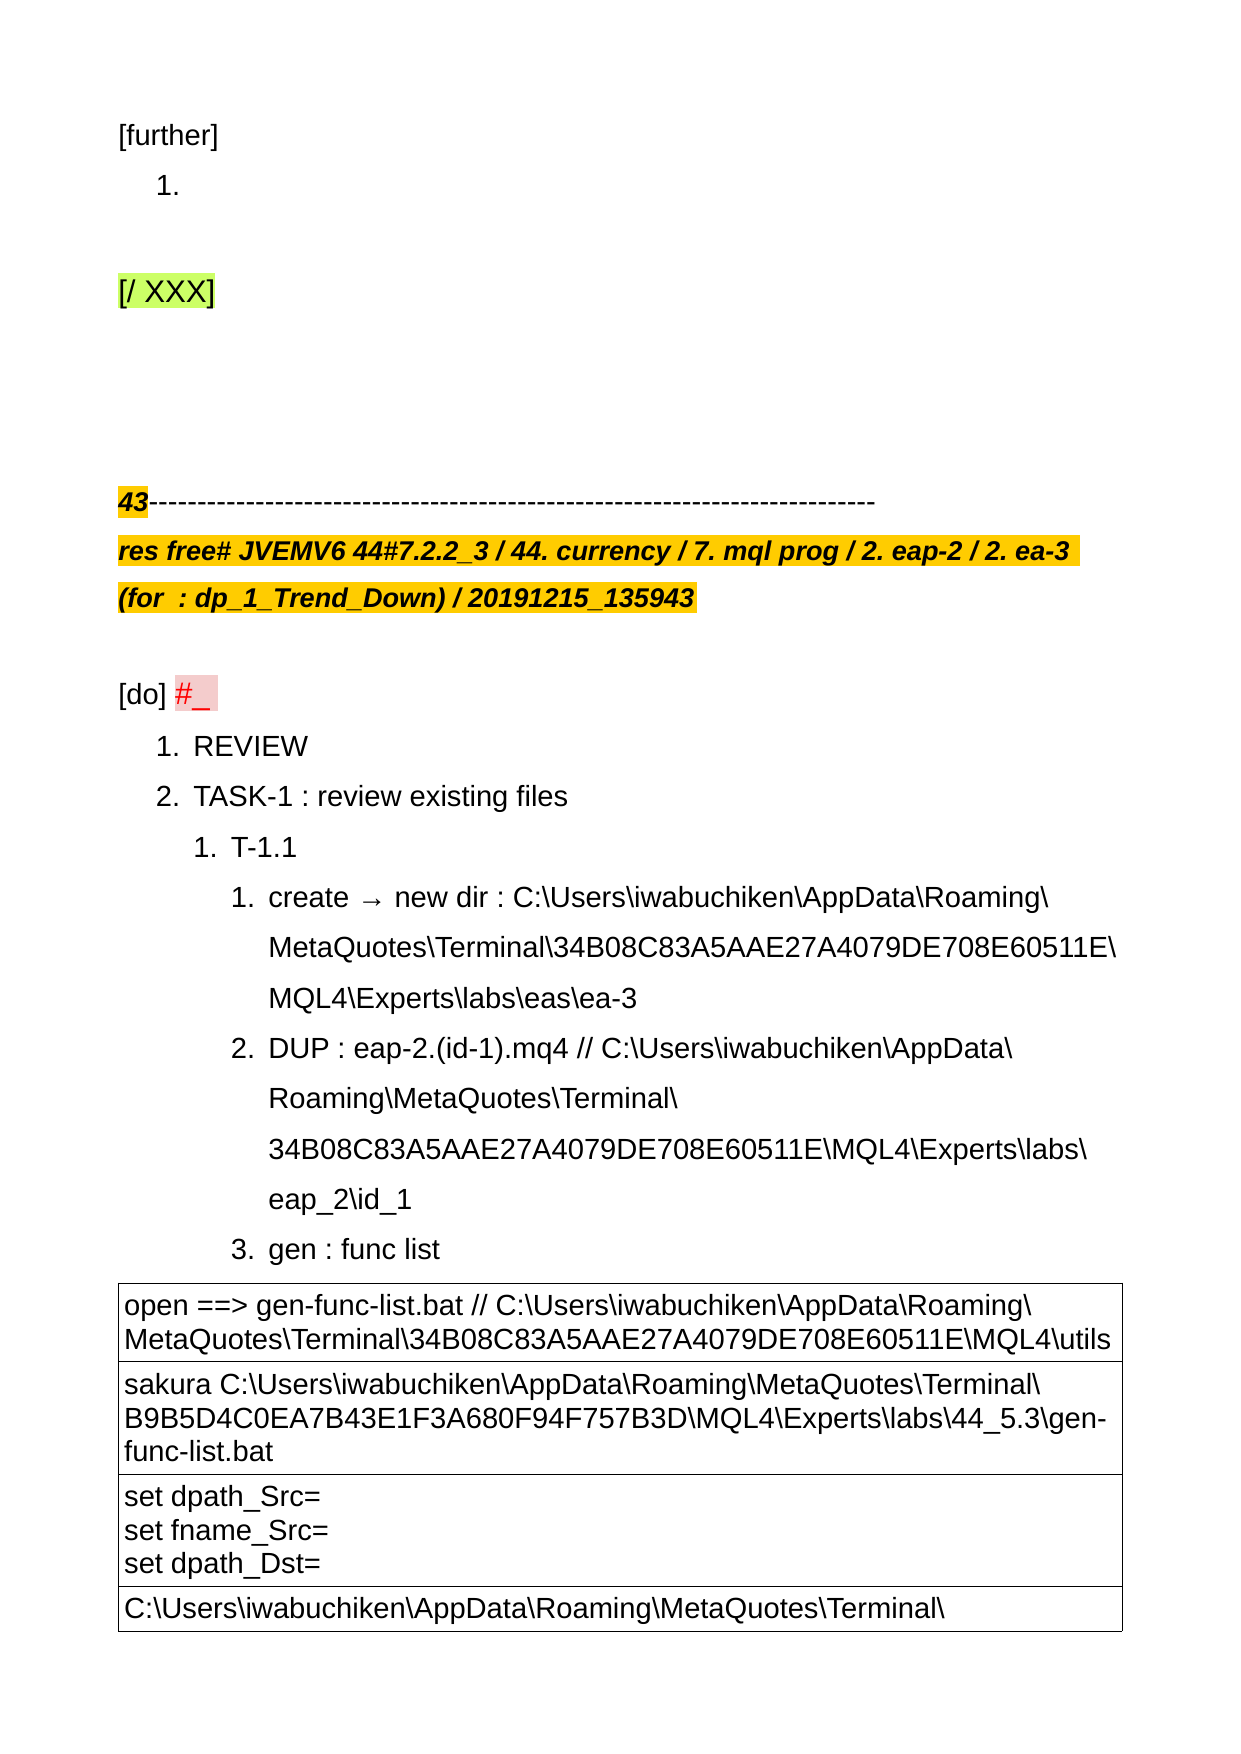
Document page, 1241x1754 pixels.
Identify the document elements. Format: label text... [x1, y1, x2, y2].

table_cell C:\Users\iwabuchiken\AppData\Roaming\MetaQuotes\Terminal\ [119, 1587, 1122, 1631]
table_header open ==> gen-func-list.bat // C:\Users\iwabuchiken\AppData\Roaming\MetaQuotes\Terminal\34B08C83A5AAE27A4079DE708E60511E\MQL4\utils [119, 1284, 1122, 1361]
list TASK-1 : review existing files [156, 779, 1122, 813]
text res free# JVEMV6 44#7.2.2_3 / 44. currency / 7. mql prog / 2. eap-2 / 2. ea-3 (for : dp_1_Trend_Down) / 20191215_135943 [118, 535, 1122, 613]
table_cell set dpath_Src= set fname_Src= set dpath_Dst= [119, 1475, 1122, 1586]
text 43--------------------------------------------------------------------------- [118, 484, 1122, 518]
list REVIEW [156, 729, 1122, 763]
table_cell sakura C:\Users\iwabuchiken\AppData\Roaming\MetaQuotes\Terminal\B9B5D4C0EA7B43E1F3A680F94F757B3D\MQL4\Experts\labs\44_5.3\gen-func-list.bat [119, 1362, 1122, 1473]
list gen : func list [231, 1232, 1122, 1266]
list create → new dir : C:\Users\iwabuchiken\AppData\Roaming\MetaQuotes\Terminal\34B08C83A5AAE27A4079DE708E60511E\MQL4\Experts\labs\eas\ea-3 [231, 880, 1122, 1014]
text [further] [118, 118, 1122, 152]
text [/ XXX] [118, 219, 1122, 308]
list DUP : eap-2.(id-1).mq4 // C:\Users\iwabuchiken\AppData\Roaming\MetaQuotes\Terminal\34B08C83A5AAE27A4079DE708E60511E\MQL4\Experts\labs\eap_2\id_1 [231, 1031, 1122, 1216]
list T-1.1 [193, 830, 1122, 863]
text [do] #_ [118, 675, 1122, 711]
